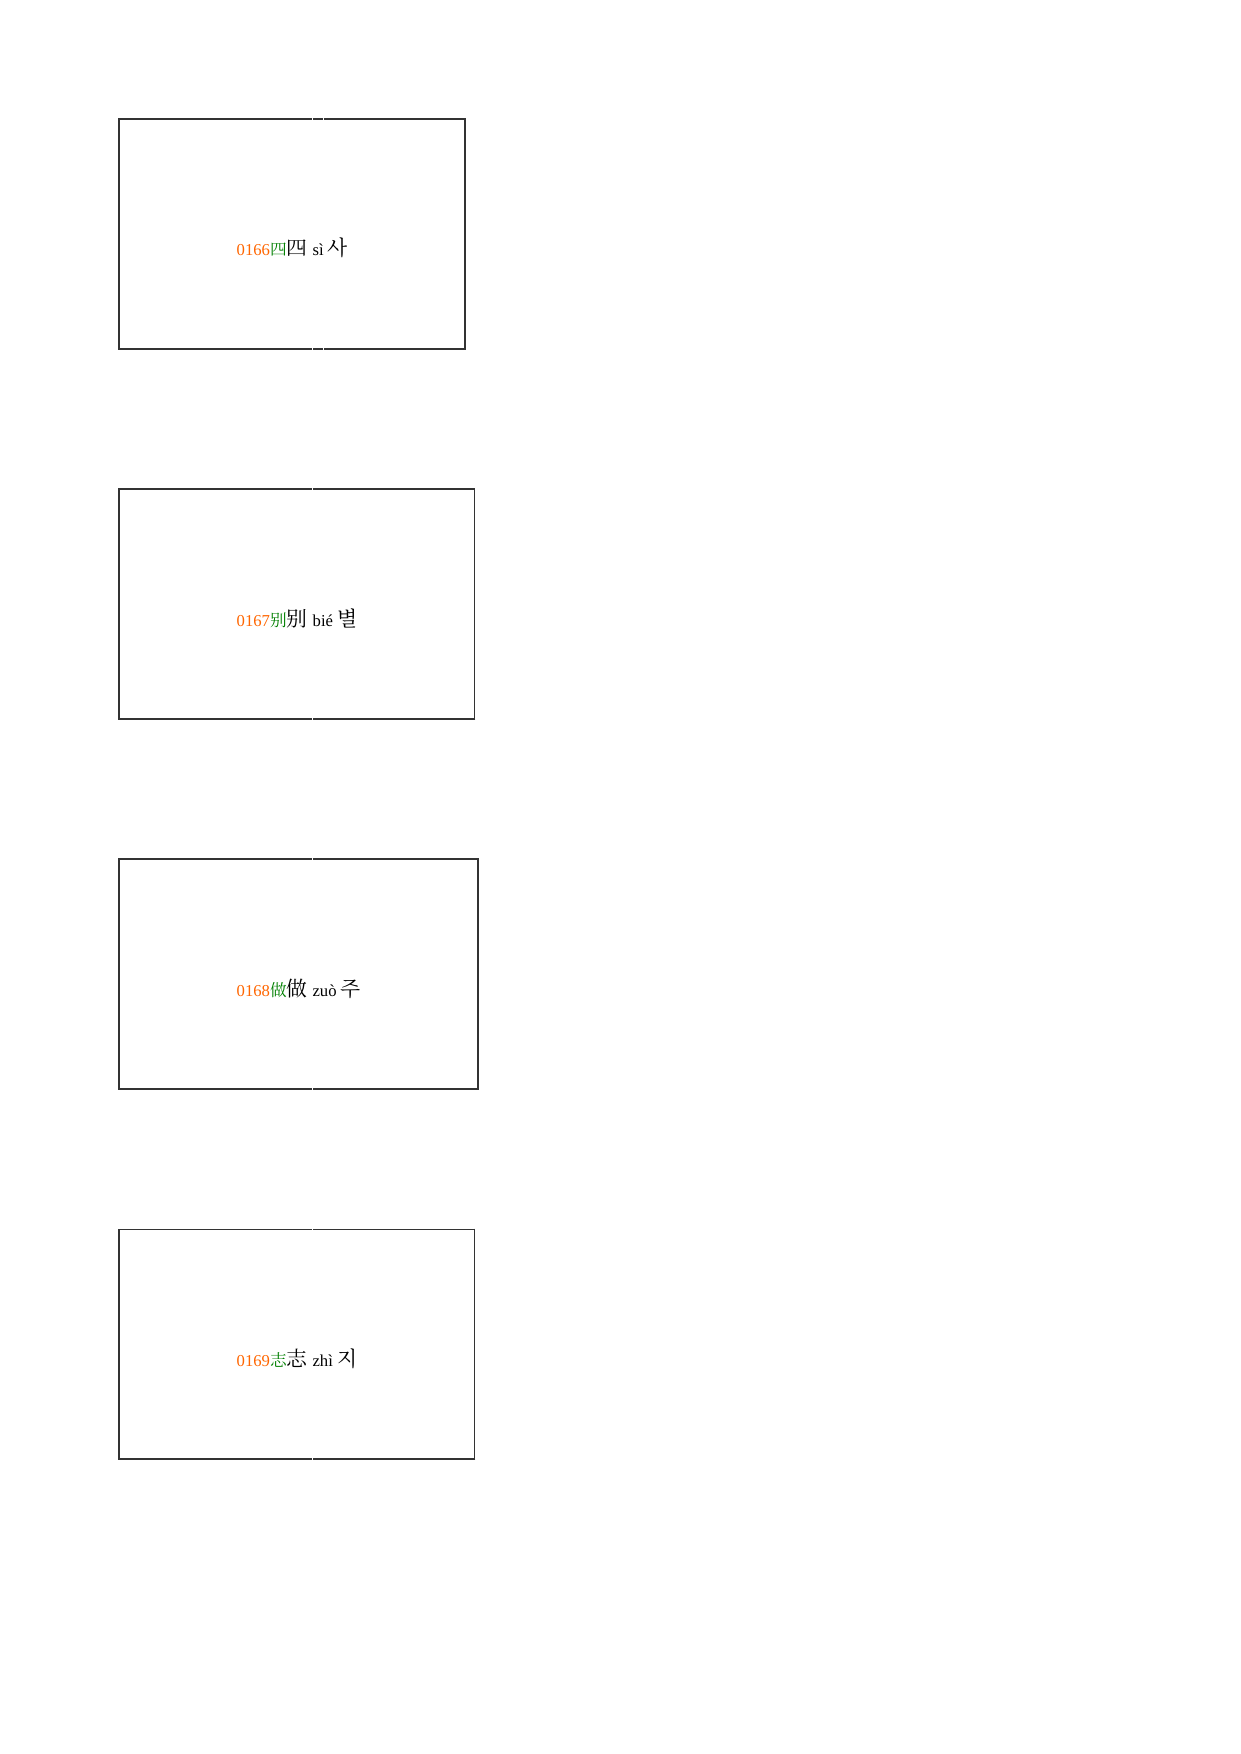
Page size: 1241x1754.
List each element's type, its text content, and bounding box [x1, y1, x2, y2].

text [475, 488, 1122, 719]
text 0167别别 bié 별 [120, 489, 474, 719]
text 0168做做 zuò 주 [120, 859, 477, 1089]
text 0166四四 sì 사 [120, 119, 464, 349]
text 0169志志 zhì 지 [120, 1230, 474, 1459]
text [466, 118, 1122, 349]
text [475, 1228, 1122, 1460]
text [479, 858, 1122, 1090]
